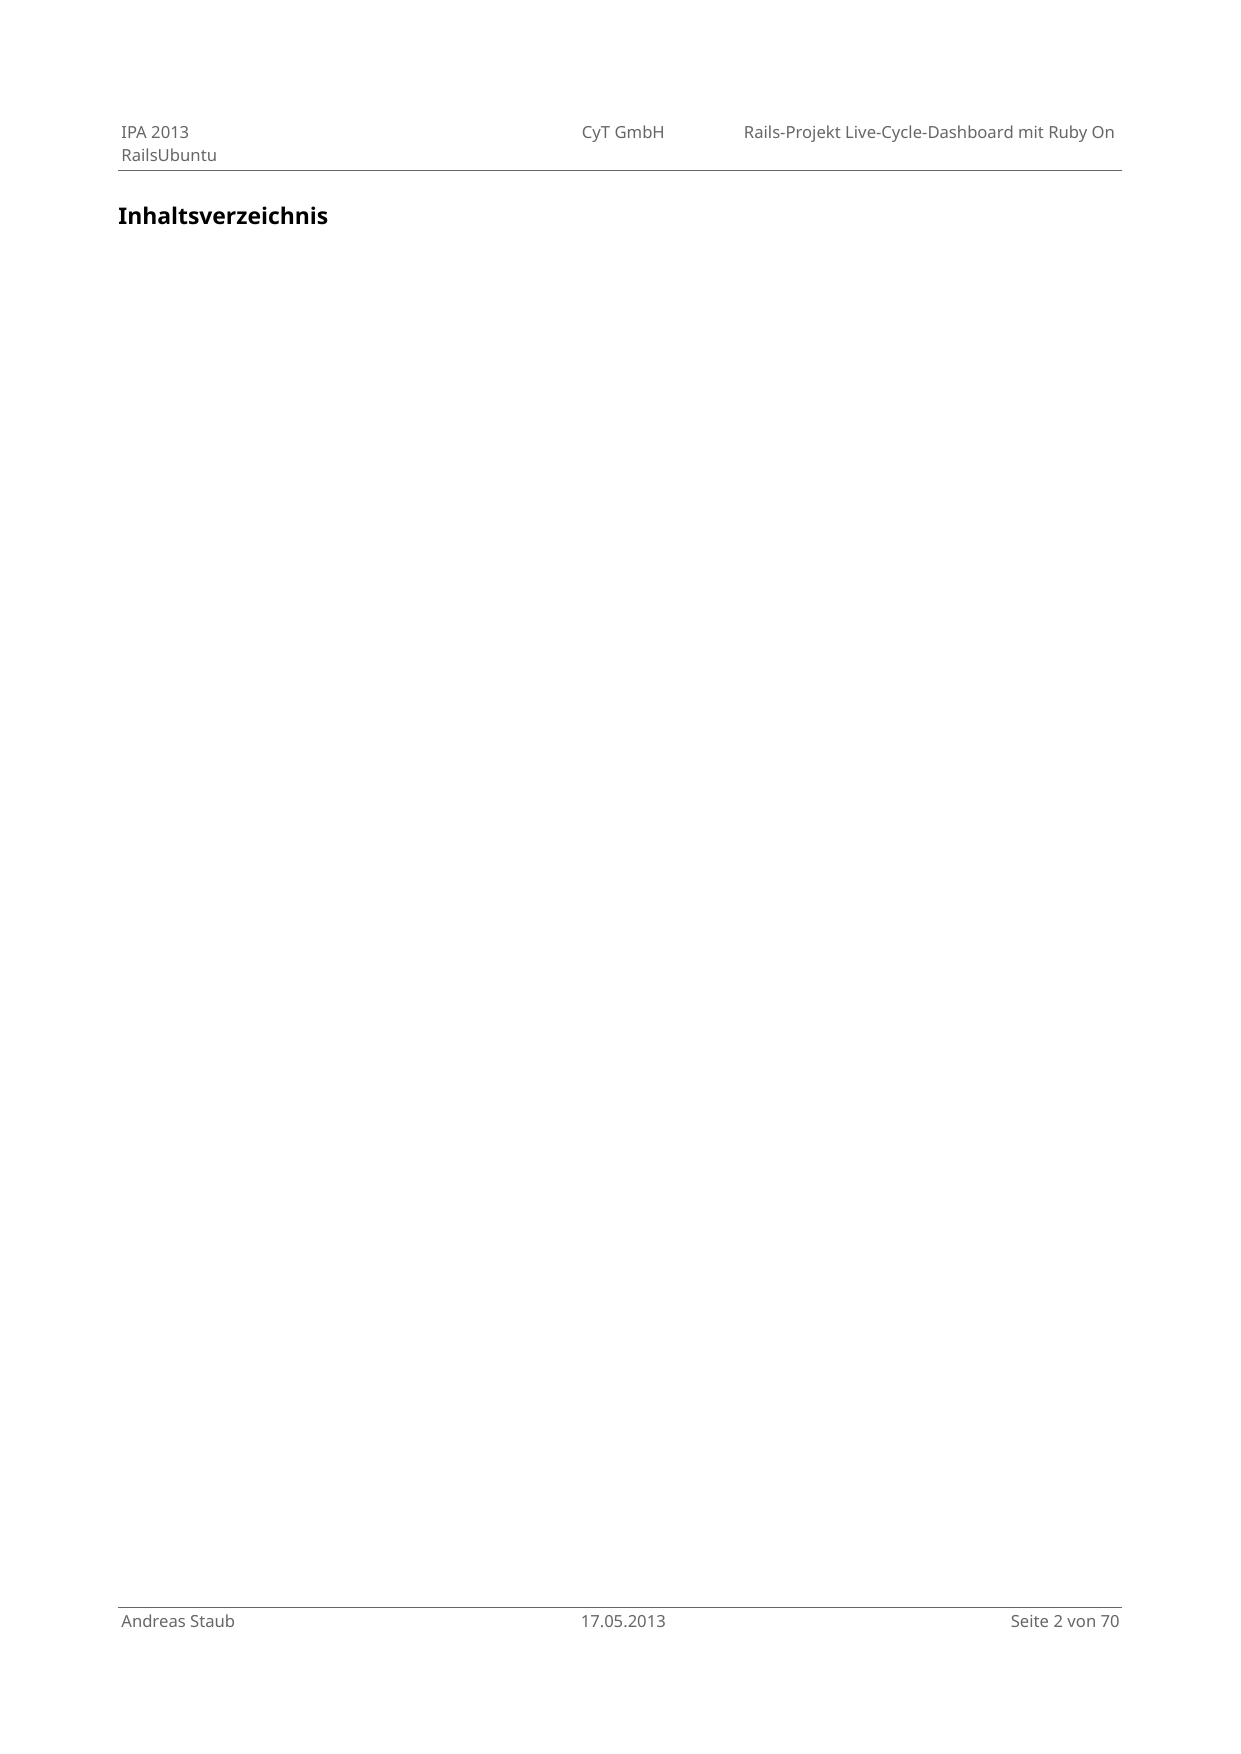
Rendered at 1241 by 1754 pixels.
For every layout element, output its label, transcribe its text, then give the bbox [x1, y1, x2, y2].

text Inhaltsverzeichnis [118, 200, 1122, 231]
